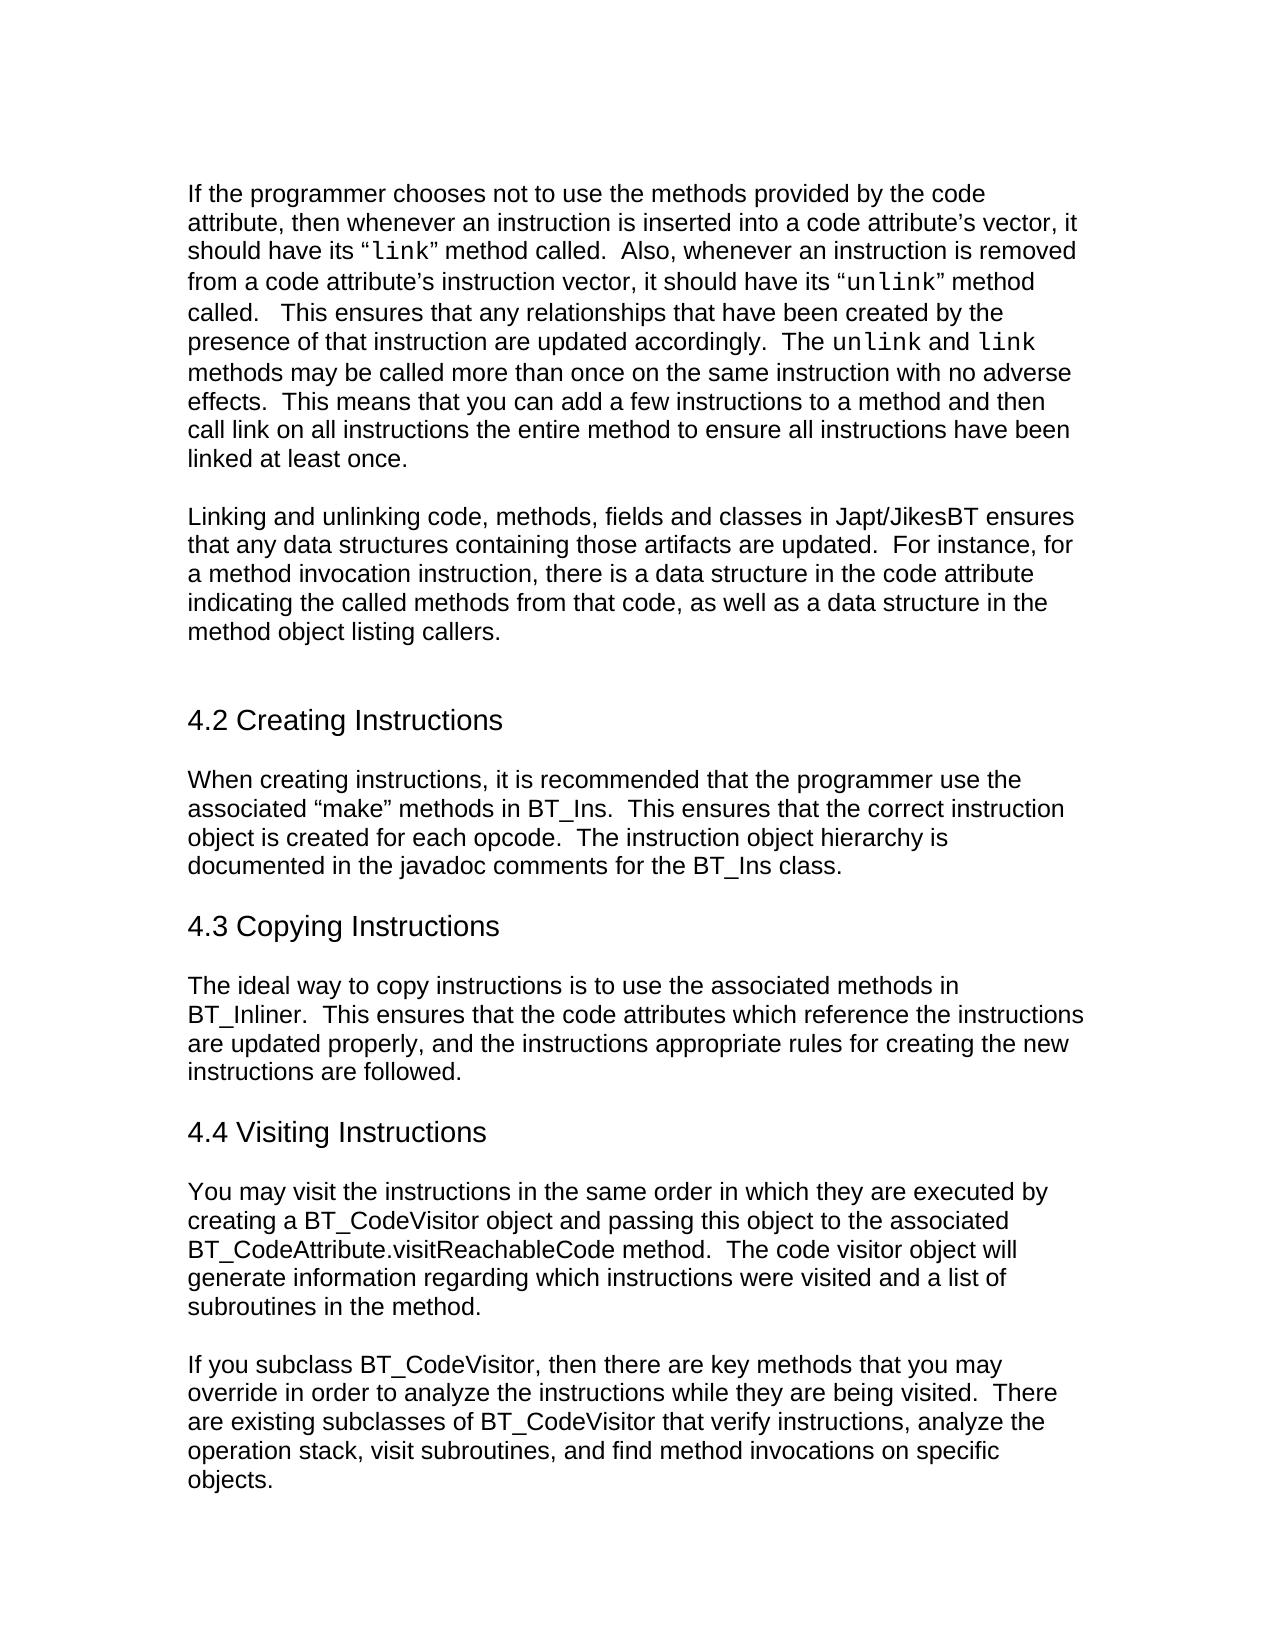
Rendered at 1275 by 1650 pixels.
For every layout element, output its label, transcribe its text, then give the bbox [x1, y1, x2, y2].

subtitle 4.2 Creating Instructions [187, 703, 1087, 736]
text If you subclass BT_CodeVisitor, then there are key methods that you may override in order to analyze the instructions while they are being visited. There are existing subclasses of BT_CodeVisitor that verify instructions, analyze the operation stack, visit subroutines, and find method invocations on specific objects. [187, 1350, 1087, 1493]
text The ideal way to copy instructions is to use the associated methods in BT_Inliner. This ensures that the code attributes which reference the instructions are updated properly, and the instructions appropriate rules for creating the new instructions are followed. [187, 971, 1087, 1086]
subtitle 4.4 Visiting Instructions [187, 1115, 1087, 1148]
subtitle 4.3 Copying Instructions [187, 909, 1087, 942]
text You may visit the instructions in the same order in which they are executed by creating a BT_CodeVisitor object and passing this object to the associated BT_CodeAttribute.visitReachableCode method. The code visitor object will generate information regarding which instructions were visited and a list of subroutines in the method. [187, 1177, 1087, 1321]
text Linking and unlinking code, methods, fields and classes in Japt/JikesBT ensures that any data structures containing those artifacts are updated. For instance, for a method invocation instruction, there is a data structure in the code attribute indicating the called methods from that code, as well as a data structure in the method object listing callers. [187, 502, 1087, 645]
text When creating instructions, it is recommended that the programmer use the associated “make” methods in BT_Ins. This ensures that the correct instruction object is created for each opcode. The instruction object hierarchy is documented in the javadoc comments for the BT_Ins class. [187, 765, 1087, 880]
text If the programmer chooses not to use the methods provided by the code attribute, then whenever an instruction is inserted into a code attribute’s vector, it should have its “link” method called. Also, whenever an instruction is removed from a code attribute’s instruction vector, it should have its “unlink” method called. This ensures that any relationships that have been created by the presence of that instruction are updated accordingly. The unlink and link methods may be called more than once on the same instruction with no adverse effects. This means that you can add a few instructions to a method and then call link on all instructions the entire method to ensure all instructions have been linked at least once. [187, 179, 1087, 473]
